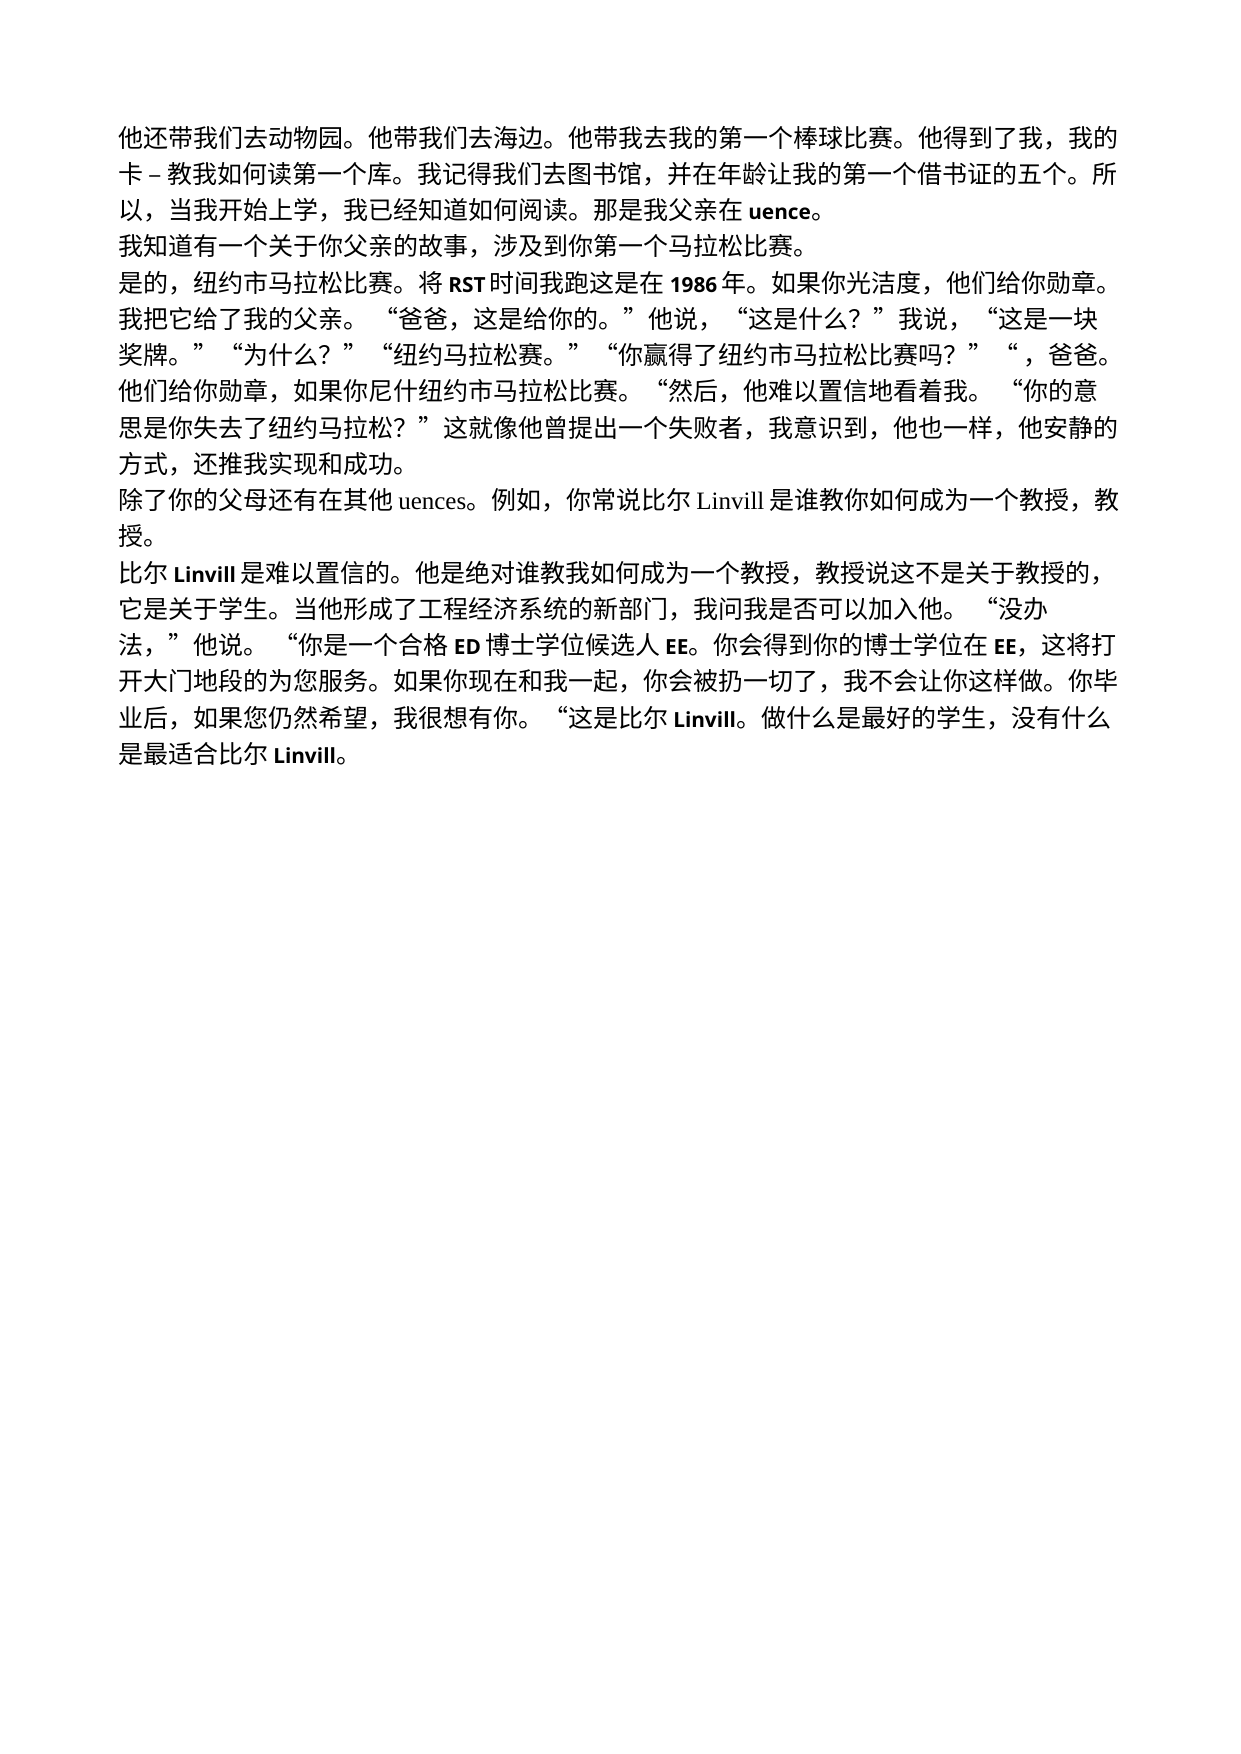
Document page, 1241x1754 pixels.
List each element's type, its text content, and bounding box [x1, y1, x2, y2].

text 是的，纽约市马拉松比赛。将RST时间我跑这是在1986年。如果你光洁度，他们给你勋章。我把它给了我的父亲。 “爸爸，这是给你的。”他说，“这是什么？”我说，“这是一块奖牌。”“为什么？”“纽约马拉松赛。”“你赢得了纽约市马拉松比赛吗？”“ ，爸爸。他们给你勋章，如果你尼什纽约市马拉松比赛。“然后，他难以置信地看着我。 “你的意思是你失去了纽约马拉松？”这就像他曾提出一个失败者，我意识到，他也一样，他安静的方式，还推我实现和成功。 [118, 263, 1122, 481]
text 比尔Linvill是难以置信的。他是绝对谁教我如何成为一个教授，教授说这不是关于教授的，它是关于学生。当他形成了工程经济系统的新部门，我问我是否可以加入他。 “没办法，”他说。 “你是一个合格ED博士学位候选人EE。你会得到你的博士学位在EE，这将打开大门地段的为您服务。如果你现在和我一起，你会被扔一切了，我不会让你这样做。你毕业后，如果您仍然希望，我很想有你。“这是比尔Linvill。做什么是最好的学生，没有什么是最适合比尔Linvill。 [118, 553, 1122, 771]
text 他还带我们去动物园。他带我们去海边。他带我去我的第一个棒球比赛。他得到了我，我的卡 – 教我如何读第一个库。我记得我们去图书馆，并在年龄让我的第一个借书证的五个。所以，当我开始上学，我已经知道如何阅读。那是我父亲在uence。 [118, 118, 1122, 227]
text 除了你的父母还有在其他uences。例如，你常说比尔Linvill是谁教你如何成为一个教授，教授。 [118, 481, 1122, 553]
text 我知道有一个关于你父亲的故事，涉及到你第一个马拉松比赛。 [118, 227, 1122, 263]
